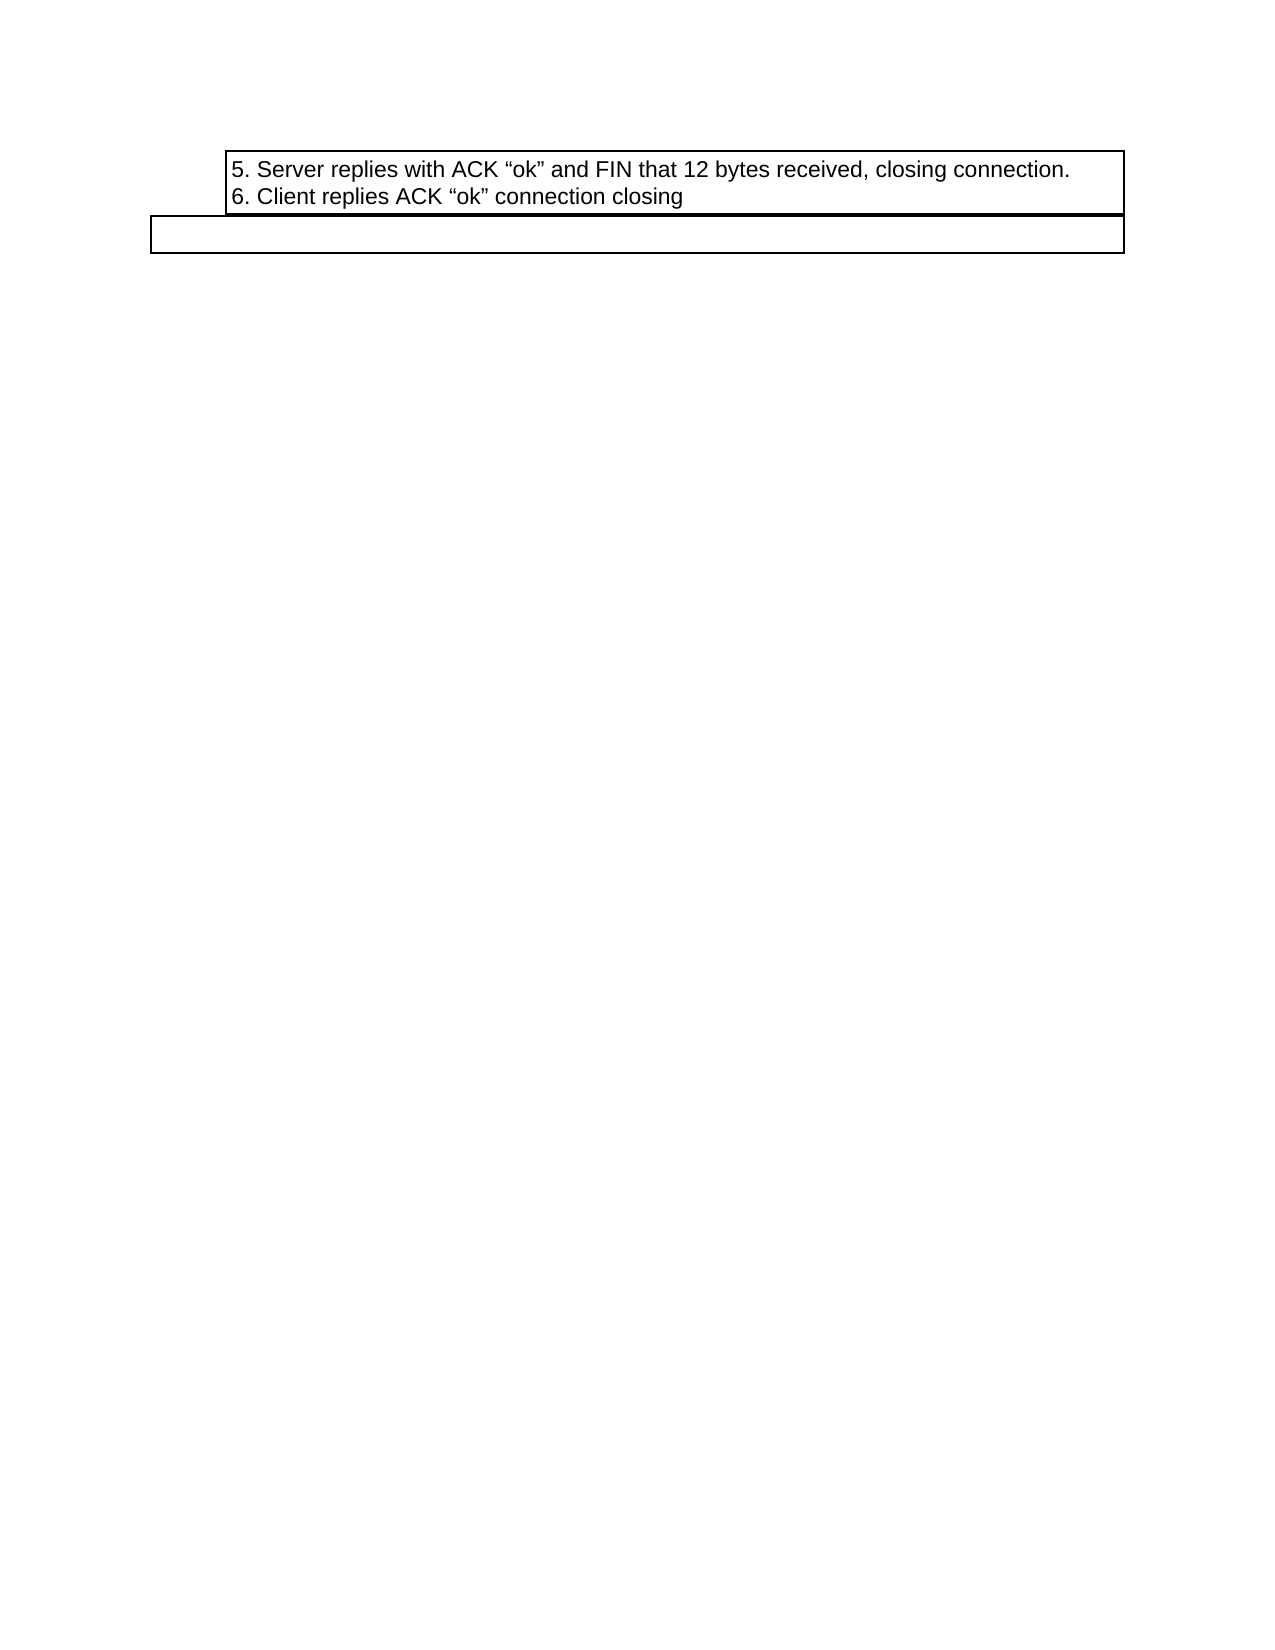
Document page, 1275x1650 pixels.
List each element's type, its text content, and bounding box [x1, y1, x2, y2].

text 5. Server replies with ACK “ok” and FIN that 12 bytes received, closing connection. [227, 152, 1123, 176]
text 6. Client replies ACK “ok” connection closing [227, 176, 1123, 213]
